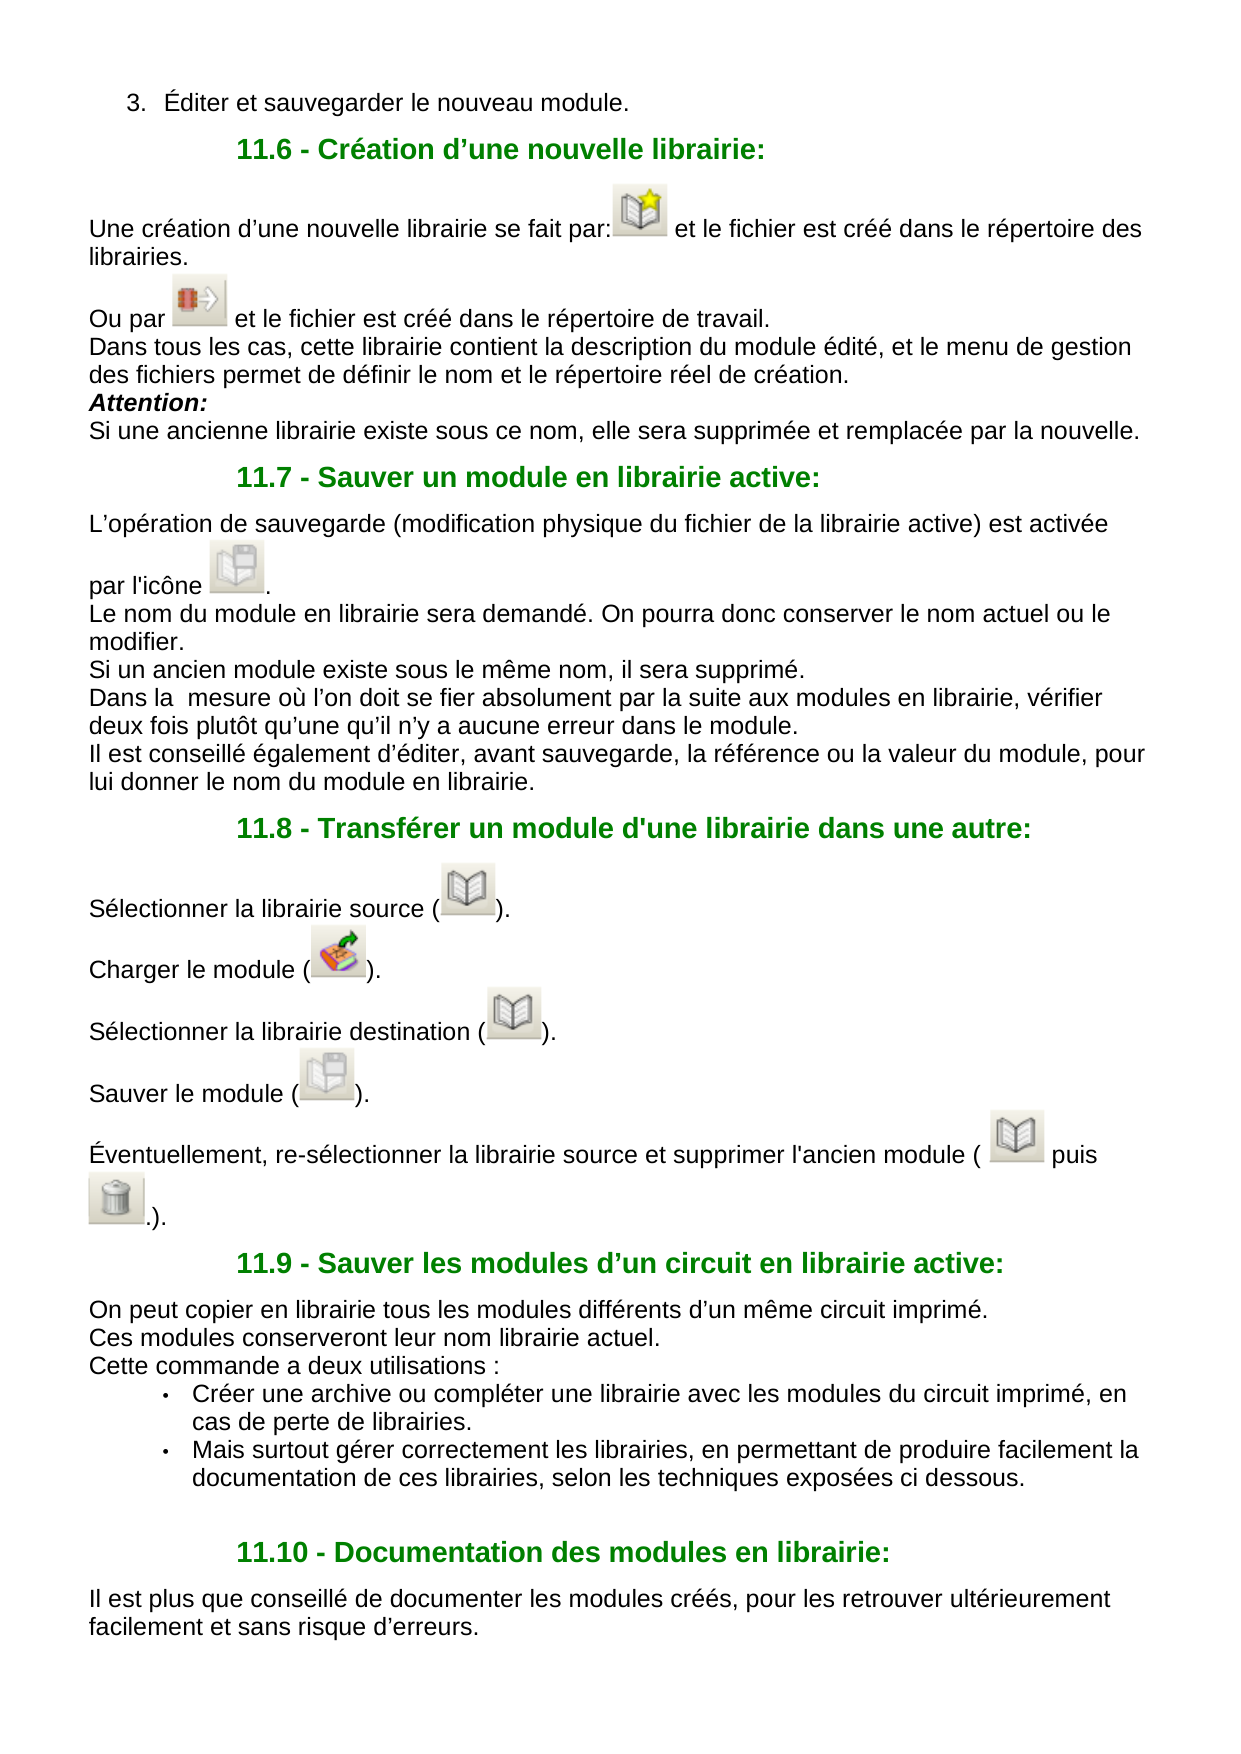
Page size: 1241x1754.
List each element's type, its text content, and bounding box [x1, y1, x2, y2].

text Cette commande a deux utilisations : [88, 1352, 1152, 1380]
text Sélectionner la librairie destination (). [88, 984, 1152, 1046]
picture [209, 538, 265, 595]
list Mais surtout gérer correctement les librairies, en permettant de produire facilement la documentation de ces librairies, selon les techniques exposées ci dessous. [162, 1436, 1152, 1492]
picture [440, 860, 496, 917]
text Il est plus que conseillé de documenter les modules créés, pour les retrouver ultérieurement facilement et sans risque d’erreurs. [88, 1585, 1152, 1641]
text Dans la mesure où l’on doit se fier absolument par la suite aux modules en librairie, vérifier deux fois plutôt qu’une qu’il n’y a aucune erreur dans le module. [88, 684, 1152, 740]
text On peut copier en librairie tous les modules différents d’un même circuit imprimé. [88, 1296, 1152, 1324]
text Éventuellement, re-sélectionner la librairie source et supprimer l'ancien module ( puis .). [88, 1107, 1152, 1231]
subtitle Création d’une nouvelle librairie: [162, 133, 1152, 165]
subtitle Documentation des modules en librairie: [162, 1536, 1152, 1569]
text Ces modules conserveront leur nom librairie actuel. [88, 1324, 1152, 1352]
text Si une ancienne librairie existe sous ce nom, elle sera supprimée et remplacée par la nouvelle. [88, 417, 1152, 445]
picture [88, 1169, 145, 1226]
text Sauver le module (). [355, 1046, 1152, 1107]
subtitle Sauver les modules d’un circuit en librairie active: [162, 1247, 1152, 1279]
text Dans tous les cas, cette librairie contient la description du module édité, et le menu de gestion des fichiers permet de définir le nom et le répertoire réel de création. [88, 333, 1152, 389]
picture [311, 922, 366, 979]
text Il est conseillé également d’éditer, avant sauvegarde, la référence ou la valeur du module, pour lui donner le nom du module en librairie. [88, 740, 1152, 796]
text Si un ancien module existe sous le même nom, il sera supprimé. [88, 656, 1152, 684]
text Sélectionner la librairie source (). [88, 861, 500, 922]
list Créer une archive ou compléter une librairie avec les modules du circuit imprimé, en cas de perte de librairies. [162, 1380, 1152, 1436]
text L’opération de sauvegarde (modification physique du fichier de la librairie active) est activée par l'icône . [88, 510, 1152, 600]
text Charger le module (). [88, 922, 1152, 984]
subtitle Sauver un module en librairie active: [162, 461, 1152, 494]
text Le nom du module en librairie sera demandé. On pourra donc conserver le nom actuel ou le modifier. [88, 600, 1152, 656]
text Ou par et le fichier est créé dans le répertoire de travail. [88, 271, 1152, 333]
subtitle Transférer un module d'une librairie dans une autre: [162, 812, 1152, 844]
text Sauver le module (). [88, 1046, 359, 1107]
picture [299, 1045, 355, 1102]
list Éditer et sauvegarder le nouveau module. [126, 88, 1152, 117]
picture [486, 984, 542, 1041]
picture [172, 271, 228, 328]
text Attention: [88, 389, 1152, 417]
text Sélectionner la librairie source (). [496, 861, 1152, 922]
picture [989, 1107, 1045, 1164]
text Une création d’une nouvelle librairie se fait par: et le fichier est créé dans le répertoire des librairies. [88, 182, 1152, 271]
picture [612, 181, 668, 238]
